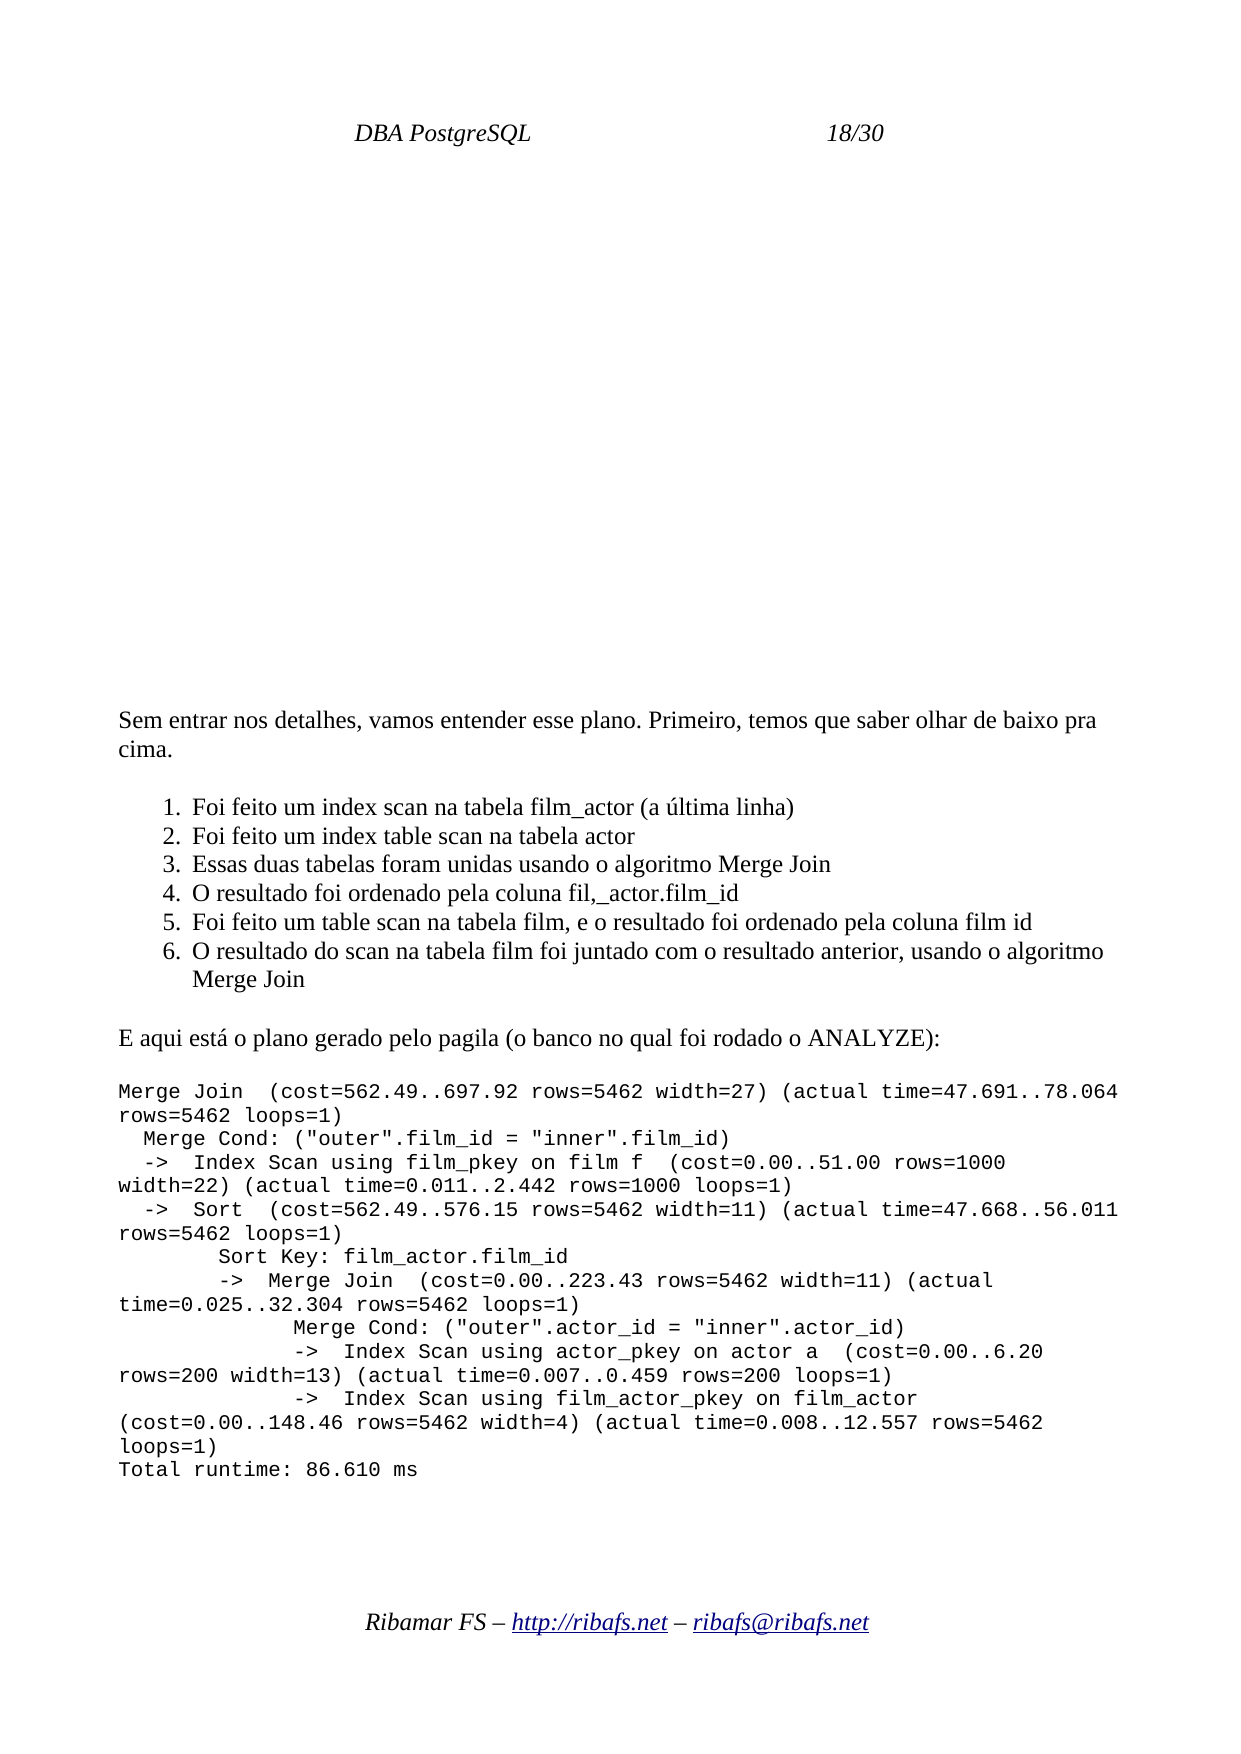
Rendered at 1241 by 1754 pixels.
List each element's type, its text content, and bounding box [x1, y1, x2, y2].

list Essas duas tabelas foram unidas usando o algoritmo Merge Join [162, 849, 1122, 878]
text Sem entrar nos detalhes, vamos entender esse plano. Primeiro, temos que saber olhar de baixo pra cima. [118, 705, 1122, 762]
text -> Sort (cost=562.49..576.15 rows=5462 width=11) (actual time=47.668..56.011 rows=5462 loops=1) [118, 1199, 1122, 1246]
text Merge Join (cost=562.49..697.92 rows=5462 width=27) (actual time=47.691..78.064 rows=5462 loops=1) [118, 1081, 1122, 1128]
list Foi feito um index table scan na tabela actor [162, 821, 1122, 849]
text -> Index Scan using film_actor_pkey on film_actor (cost=0.00..148.46 rows=5462 width=4) (actual time=0.008..12.557 rows=5462 loops=1) [118, 1388, 1122, 1459]
text Merge Cond: ("outer".film_id = "inner".film_id) [118, 1128, 1122, 1152]
list Foi feito um index scan na tabela film_actor (a última linha) [162, 792, 1122, 821]
text Sort Key: film_actor.film_id [118, 1246, 1122, 1270]
text -> Merge Join (cost=0.00..223.43 rows=5462 width=11) (actual time=0.025..32.304 rows=5462 loops=1) [118, 1270, 1122, 1317]
text Total runtime: 86.610 ms [118, 1459, 1122, 1483]
text -> Index Scan using actor_pkey on actor a (cost=0.00..6.20 rows=200 width=13) (actual time=0.007..0.459 rows=200 loops=1) [118, 1341, 1122, 1388]
text Merge Cond: ("outer".actor_id = "inner".actor_id) [118, 1317, 1122, 1341]
list O resultado do scan na tabela film foi juntado com o resultado anterior, usando o algoritmo Merge Join [162, 936, 1122, 993]
text -> Index Scan using film_pkey on film f (cost=0.00..51.00 rows=1000 width=22) (actual time=0.011..2.442 rows=1000 loops=1) [118, 1152, 1122, 1199]
text E aqui está o plano gerado pelo pagila (o banco no qual foi rodado o ANALYZE): [118, 1023, 1122, 1051]
list O resultado foi ordenado pela coluna fil,_actor.film_id [162, 878, 1122, 907]
list Foi feito um table scan na tabela film, e o resultado foi ordenado pela coluna film id [162, 907, 1122, 936]
